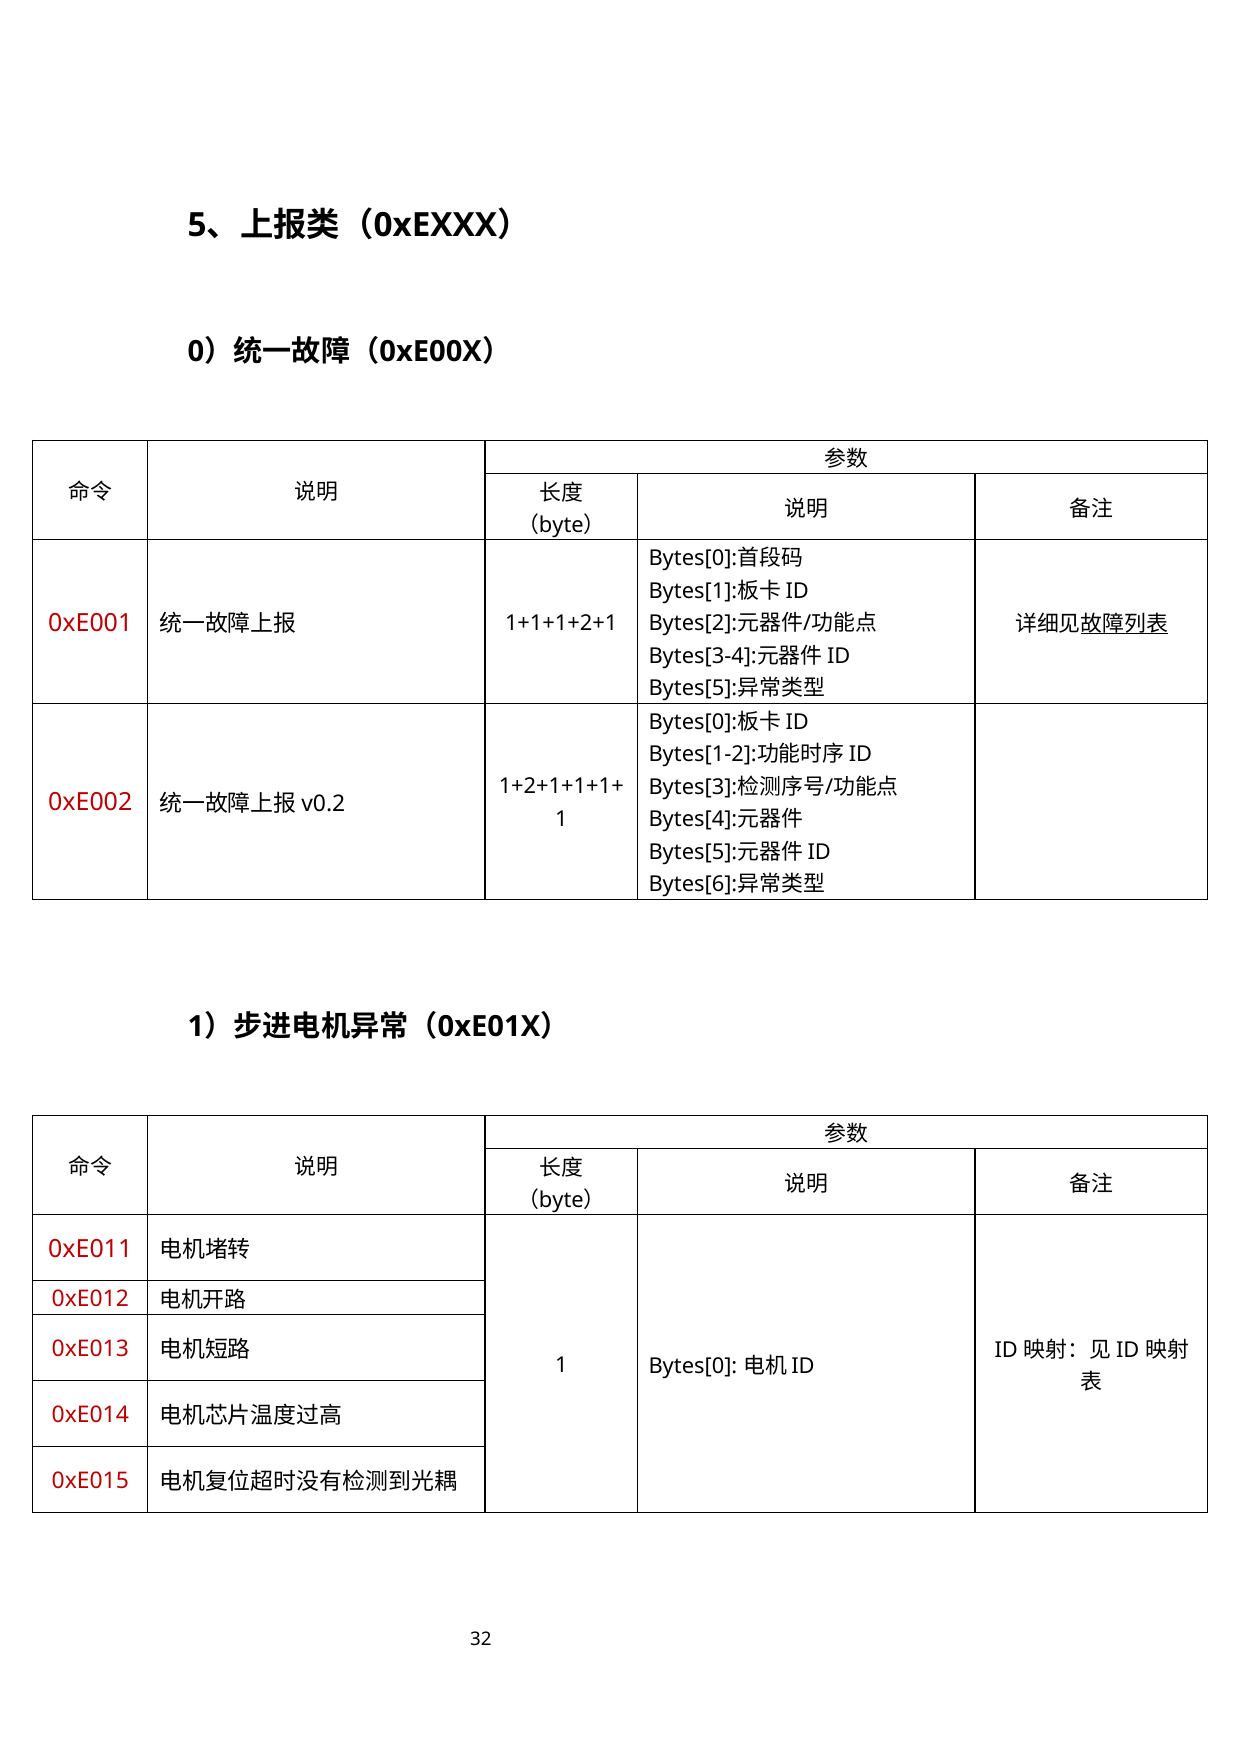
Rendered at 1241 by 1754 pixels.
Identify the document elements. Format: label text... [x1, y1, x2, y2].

table_cell 长度（byte） [486, 1149, 637, 1214]
subtitle 0）统一故障（0xE00X） [187, 316, 1053, 381]
table_cell 详细见故障列表 [976, 540, 1207, 703]
table_cell 电机开路 [148, 1281, 484, 1314]
table_header 说明 [148, 1116, 484, 1214]
table_cell 说明 [638, 474, 974, 539]
table_cell 0xE015 [33, 1447, 147, 1512]
table_header 参数 [486, 1116, 1207, 1148]
table_cell 1+2+1+1+1+1 [486, 704, 637, 899]
table_cell Bytes[0]:首段码 Bytes[1]:板卡ID Bytes[2]:元器件/功能点 Bytes[3-4]:元器件ID Bytes[5]:异常类型 [638, 540, 974, 703]
subtitle 5、上报类（0xEXXX） [187, 189, 1053, 254]
table_cell 电机芯片温度过高 [148, 1381, 484, 1446]
table_header 命令 [33, 1116, 147, 1214]
table_header 命令 [33, 441, 147, 539]
table_cell [976, 704, 1207, 899]
table_cell 统一故障上报v0.2 [148, 704, 484, 899]
table_cell 备注 [976, 1149, 1207, 1214]
table_header 参数 [486, 441, 1207, 473]
table_cell 电机复位超时没有检测到光耦 [148, 1447, 484, 1512]
table_cell 电机堵转 [148, 1215, 484, 1280]
table_cell 0xE001 [33, 540, 147, 703]
table_cell 0xE013 [33, 1315, 147, 1380]
table_cell Bytes[0]:板卡ID Bytes[1-2]:功能时序ID Bytes[3]:检测序号/功能点 Bytes[4]:元器件 Bytes[5]:元器件ID Bytes[6]:异常类型 [638, 704, 974, 899]
table_cell 0xE014 [33, 1381, 147, 1446]
table_cell 0xE002 [33, 704, 147, 899]
table_cell 长度（byte） [486, 474, 637, 539]
table_cell 备注 [976, 474, 1207, 539]
table_header 说明 [148, 441, 484, 539]
table_cell 0xE011 [33, 1215, 147, 1280]
table_cell 1+1+1+2+1 [486, 540, 637, 703]
table_cell Bytes[0]: 电机ID [638, 1215, 974, 1512]
subtitle 1）步进电机异常（0xE01X） [187, 992, 1053, 1057]
table_cell 0xE012 [33, 1281, 147, 1314]
table_cell 说明 [638, 1149, 974, 1214]
table_cell 电机短路 [148, 1315, 484, 1380]
table_cell 统一故障上报 [148, 540, 484, 703]
table_cell 1 [486, 1215, 637, 1512]
table_cell ID 映射：见 ID 映射表 [976, 1215, 1207, 1512]
